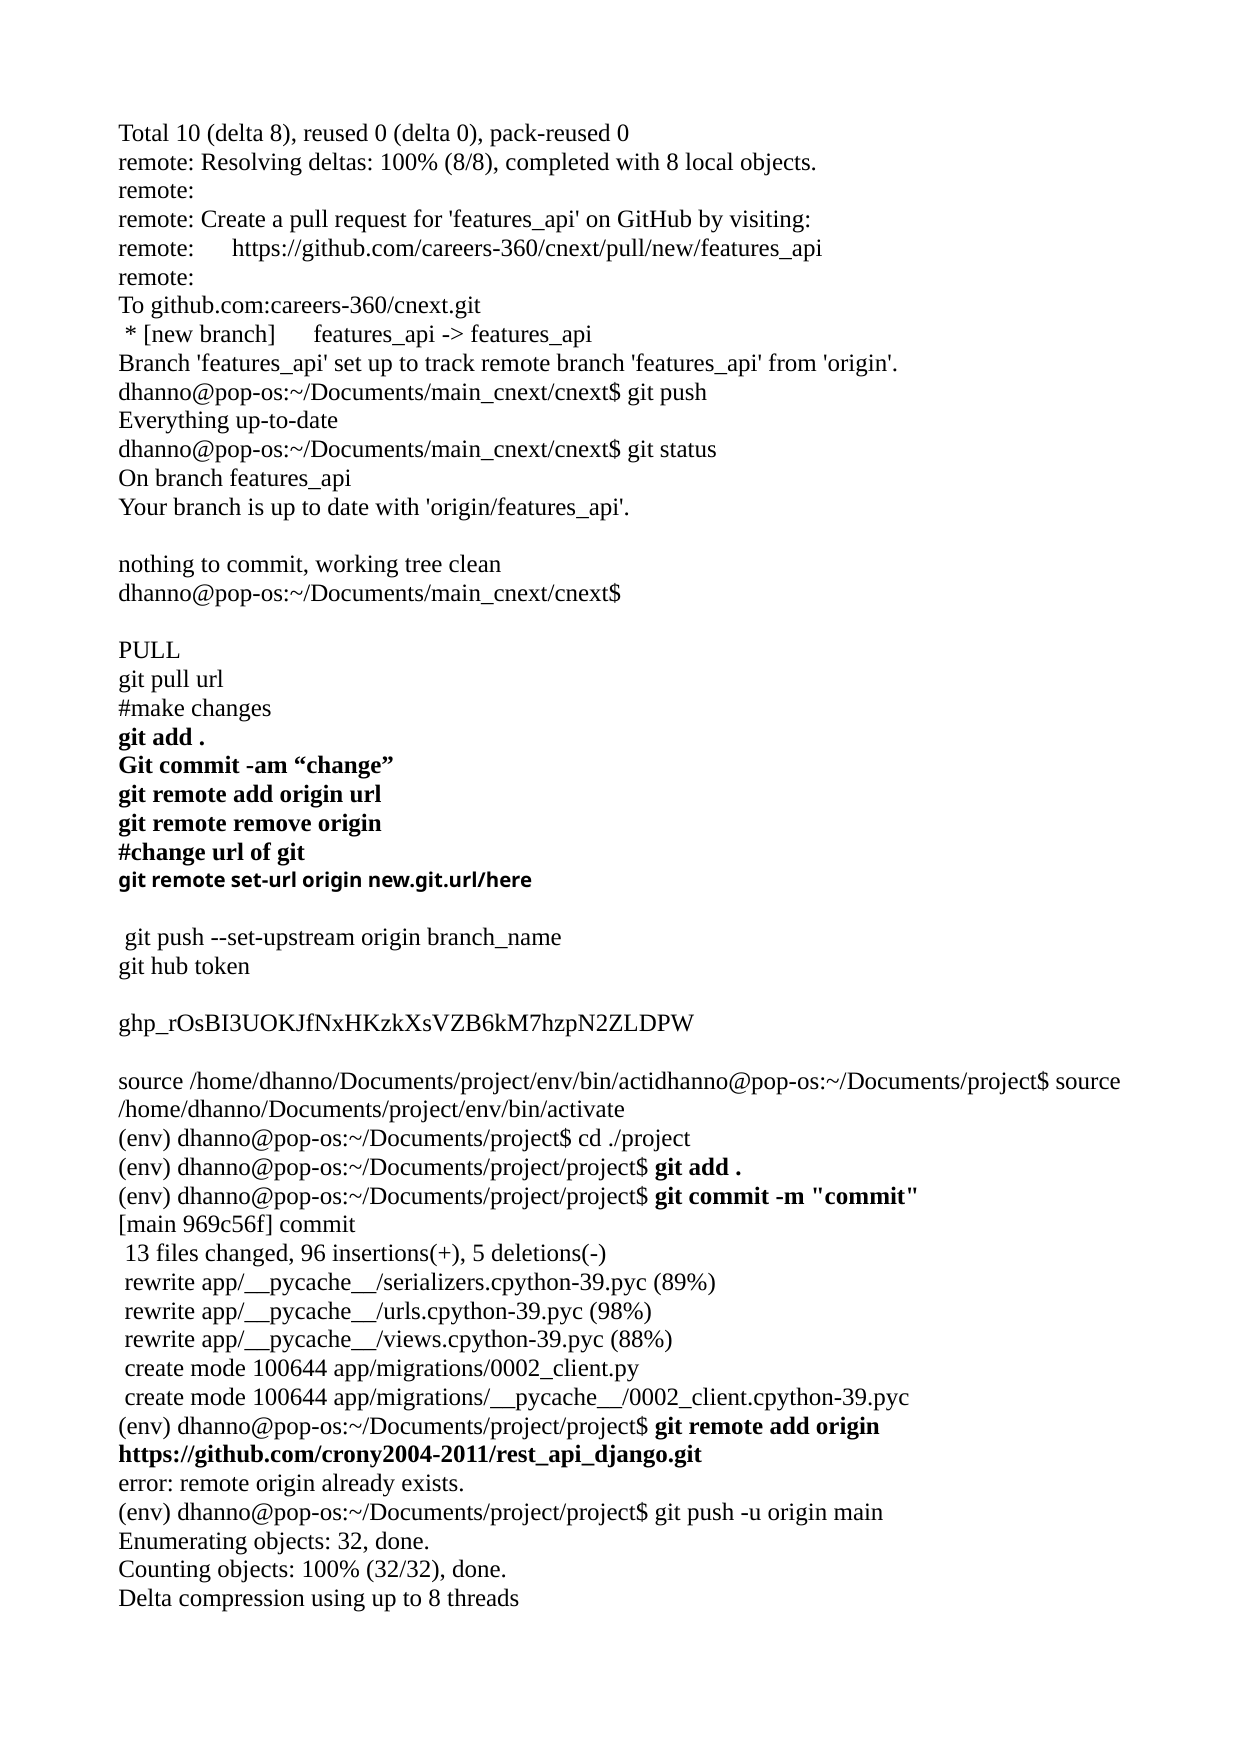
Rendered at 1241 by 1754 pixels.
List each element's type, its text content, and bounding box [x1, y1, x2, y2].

text Counting objects: 100% (32/32), done. [118, 1554, 1122, 1583]
text (env) dhanno@pop-os:~/Documents/project/project$ git add . [118, 1152, 1122, 1181]
text Branch 'features_api' set up to track remote branch 'features_api' from 'origin'. [118, 348, 1122, 377]
text PULL [118, 636, 1122, 664]
text git add . [118, 722, 1122, 751]
text #change url of git [118, 837, 1122, 866]
text [main 969c56f] commit [118, 1209, 1122, 1238]
text dhanno@pop-os:~/Documents/main_cnext/cnext$ git status [118, 434, 1122, 463]
text source /home/dhanno/Documents/project/env/bin/actidhanno@pop-os:~/Documents/project$ source /home/dhanno/Documents/project/env/bin/activate [118, 1066, 1122, 1123]
text Total 10 (delta 8), reused 0 (delta 0), pack-reused 0 [118, 118, 1122, 147]
text dhanno@pop-os:~/Documents/main_cnext/cnext$ [118, 578, 1122, 607]
text (env) dhanno@pop-os:~/Documents/project/project$ git push -u origin main [118, 1497, 1122, 1526]
text 13 files changed, 96 insertions(+), 5 deletions(-) [118, 1238, 1122, 1267]
text rewrite app/__pycache__/views.cpython-39.pyc (88%) [118, 1324, 1122, 1353]
text create mode 100644 app/migrations/__pycache__/0002_client.cpython-39.pyc [118, 1382, 1122, 1411]
text (env) dhanno@pop-os:~/Documents/project$ cd ./project [118, 1123, 1122, 1152]
text Everything up-to-date [118, 406, 1122, 434]
text error: remote origin already exists. [118, 1468, 1122, 1497]
text remote: Create a pull request for 'features_api' on GitHub by visiting: [118, 204, 1122, 233]
text remote: [118, 176, 1122, 204]
text Your branch is up to date with 'origin/features_api'. [118, 492, 1122, 521]
text remote: Resolving deltas: 100% (8/8), completed with 8 local objects. [118, 147, 1122, 176]
text remote: [118, 262, 1122, 291]
text nothing to commit, working tree clean [118, 549, 1122, 578]
text * [new branch] features_api -> features_api [118, 319, 1122, 348]
text git pull url [118, 664, 1122, 693]
text create mode 100644 app/migrations/0002_client.py [118, 1353, 1122, 1382]
text dhanno@pop-os:~/Documents/main_cnext/cnext$ git push [118, 377, 1122, 406]
text git push --set-upstream origin branch_name [118, 922, 1122, 951]
text git remote remove origin [118, 808, 1122, 837]
text rewrite app/__pycache__/urls.cpython-39.pyc (98%) [118, 1296, 1122, 1324]
text git hub token [118, 951, 1122, 979]
text On branch features_api [118, 463, 1122, 492]
text Git commit -am “change” [118, 751, 1122, 779]
text git remote add origin url [118, 779, 1122, 808]
text Delta compression using up to 8 threads [118, 1583, 1122, 1612]
text #make changes [118, 693, 1122, 722]
text git remote set-url origin new.git.url/here [118, 866, 1122, 893]
text (env) dhanno@pop-os:~/Documents/project/project$ git remote add origin https://github.com/crony2004-2011/rest_api_django.git [118, 1411, 1122, 1468]
text Enumerating objects: 32, done. [118, 1526, 1122, 1554]
text To github.com:careers-360/cnext.git [118, 291, 1122, 319]
text (env) dhanno@pop-os:~/Documents/project/project$ git commit -m "commit" [118, 1181, 1122, 1209]
text 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 [118, 1008, 1122, 1037]
text remote: https://github.com/careers-360/cnext/pull/new/features_api [118, 233, 1122, 262]
text rewrite app/__pycache__/serializers.cpython-39.pyc (89%) [118, 1267, 1122, 1296]
